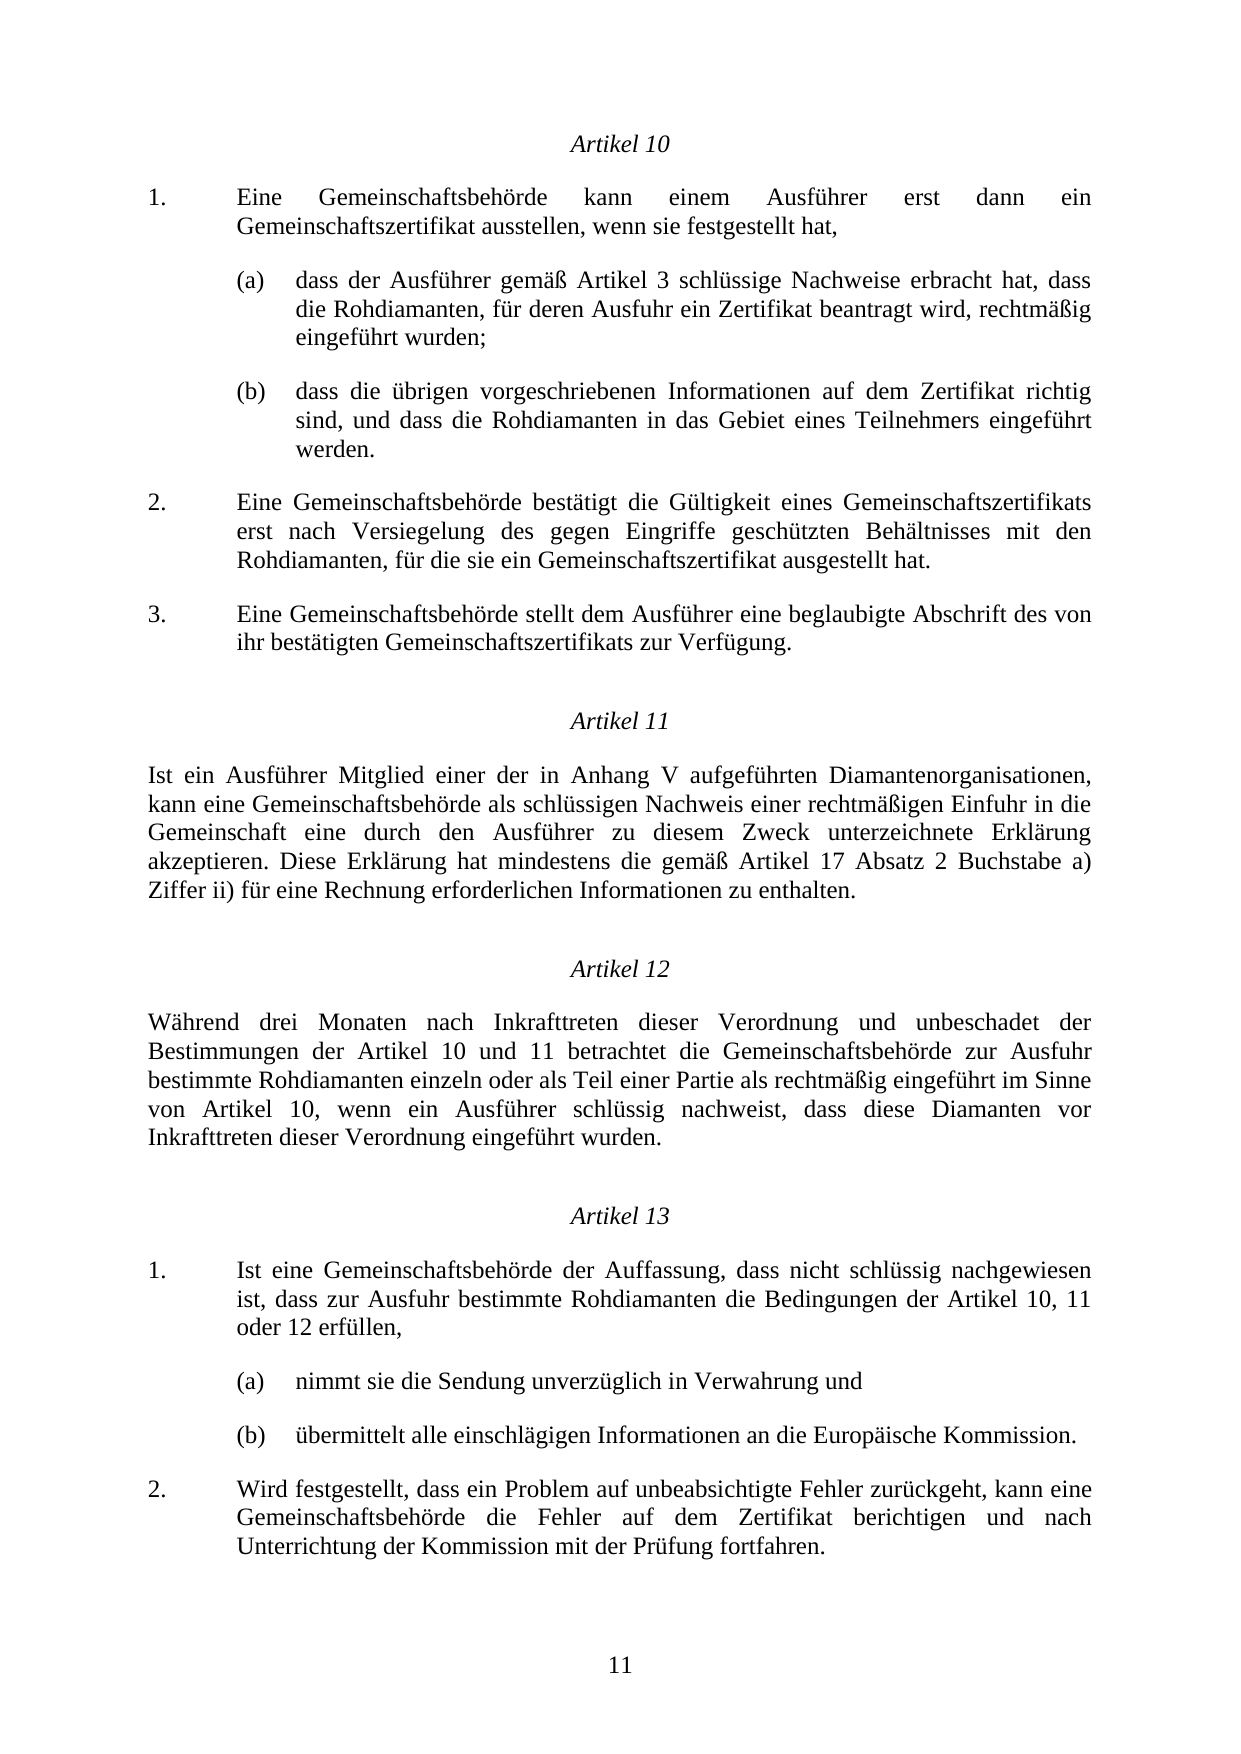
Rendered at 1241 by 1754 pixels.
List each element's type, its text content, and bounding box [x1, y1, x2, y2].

text 1. Ist eine Gemeinschaftsbehörde der Auffassung, dass nicht schlüssig nachgewiesen ist, dass zur Ausfuhr bestimmte Rohdiamanten die Bedingungen der Artikel 10, 11 oder 12 erfüllen, [148, 1255, 1092, 1341]
text (b) dass die übrigen vorgeschriebenen Informationen auf dem Zertifikat richtig sind, und dass die Rohdiamanten in das Gebiet eines Teilnehmers eingeführt werden. [236, 376, 1092, 462]
text Artikel 10 [148, 129, 1092, 157]
text Artikel 12 [148, 954, 1092, 982]
text (a) nimmt sie die Sendung unverzüglich in Verwahrung und [236, 1366, 1092, 1395]
text Während drei Monaten nach Inkrafttreten dieser Verordnung und unbeschadet der Bestimmungen der Artikel 10 und 11 betrachtet die Gemeinschaftsbehörde zur Ausfuhr bestimmte Rohdiamanten einzeln oder als Teil einer Partie als rechtmäßig eingeführt im Sinne von Artikel 10, wenn ein Ausführer schlüssig nachweist, dass diese Diamanten vor Inkrafttreten dieser Verordnung eingeführt wurden. [148, 1007, 1092, 1151]
text (a) dass der Ausführer gemäß Artikel 3 schlüssige Nachweise erbracht hat, dass die Rohdiamanten, für deren Ausfuhr ein Zertifikat beantragt wird, rechtmäßig eingeführt wurden; [236, 265, 1092, 351]
text Artikel 13 [148, 1201, 1092, 1230]
text Ist ein Ausführer Mitglied einer der in Anhang V aufgeführten Diamantenorganisationen, kann eine Gemeinschaftsbehörde als schlüssigen Nachweis einer rechtmäßigen Einfuhr in die Gemeinschaft eine durch den Ausführer zu diesem Zweck unterzeichnete Erklärung akzeptieren. Diese Erklärung hat mindestens die gemäß Artikel 17 Absatz 2 Buchstabe a) Ziffer ii) für eine Rechnung erforderlichen Informationen zu enthalten. [148, 760, 1092, 904]
text 2. Eine Gemeinschaftsbehörde bestätigt die Gültigkeit eines Gemeinschaftszertifikats erst nach Versiegelung des gegen Eingriffe geschützten Behältnisses mit den Rohdiamanten, für die sie ein Gemeinschaftszertifikat ausgestellt hat. [148, 487, 1092, 574]
text 3. Eine Gemeinschaftsbehörde stellt dem Ausführer eine beglaubigte Abschrift des von ihr bestätigten Gemeinschaftszertifikats zur Verfügung. [148, 599, 1092, 656]
text 1. Eine Gemeinschaftsbehörde kann einem Ausführer erst dann ein Gemeinschaftszertifikat ausstellen, wenn sie festgestellt hat, [148, 182, 1092, 240]
text Artikel 11 [148, 706, 1092, 735]
text (b) übermittelt alle einschlägigen Informationen an die Europäische Kommission. [236, 1420, 1092, 1449]
text 2. Wird festgestellt, dass ein Problem auf unbeabsichtigte Fehler zurückgeht, kann eine Gemeinschaftsbehörde die Fehler auf dem Zertifikat berichtigen und nach Unterrichtung der Kommission mit der Prüfung fortfahren. [148, 1474, 1092, 1560]
